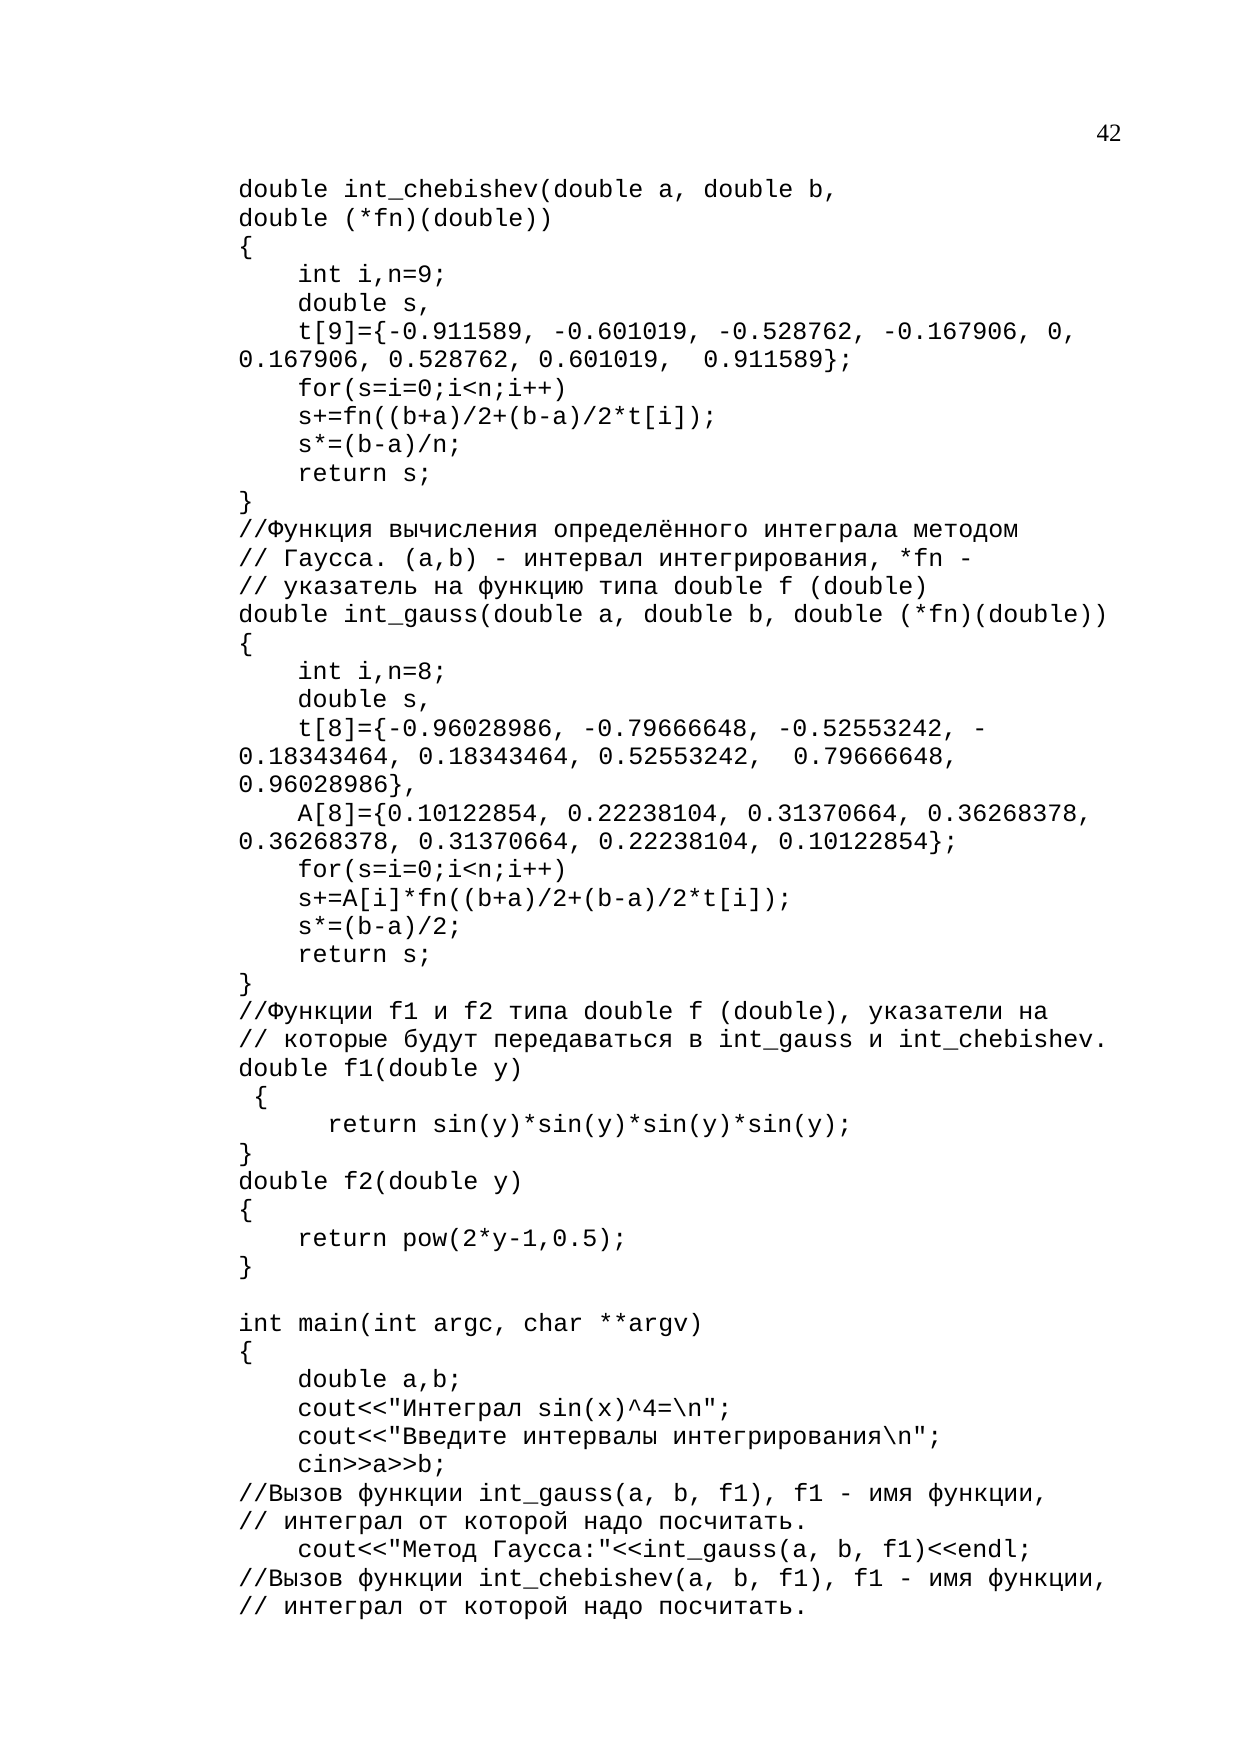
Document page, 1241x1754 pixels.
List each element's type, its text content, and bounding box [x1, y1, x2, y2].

text double (*fn)(double)) [238, 205, 1121, 234]
text double int_gauss(double a, double b, double (*fn)(double)) [238, 602, 1121, 630]
text double f2(double y) [238, 1169, 1121, 1197]
text double int_chebishev(double a, double b, [238, 177, 1121, 205]
text // Гаусса. (a,b) - интервал интегрирования, *fn - [238, 545, 1121, 574]
text cout<<"Интеграл sin(x)^4=\n"; [238, 1395, 1121, 1424]
text double a,b; [238, 1367, 1121, 1395]
text int i,n=8; [238, 659, 1121, 687]
text return s; [238, 942, 1121, 970]
text //Вызов функции int_gauss(a, b, f1), f1 - имя функции, [238, 1480, 1121, 1509]
text // которые будут передаваться в int_gauss и int_chebishev. [238, 1027, 1121, 1055]
text return pow(2*y-1,0.5); [238, 1225, 1121, 1254]
text // указатель на функцию типа double f (double) [238, 574, 1121, 602]
text { [238, 1197, 1121, 1225]
text int main(int argc, char **argv) [238, 1310, 1121, 1339]
text //Функция вычисления определённого интеграла методом [238, 517, 1121, 545]
text double s, [238, 687, 1121, 715]
text { [238, 1339, 1121, 1367]
text cout<<"Метод Гаусса:"<<int_gauss(a, b, f1)<<endl; [238, 1537, 1121, 1565]
text t[9]={-0.911589, -0.601019, -0.528762, -0.167906, 0, 0.167906, 0.528762, 0.601019, 0.911589}; [238, 319, 1121, 375]
text { [238, 630, 1121, 659]
text double f1(double y) [238, 1055, 1121, 1084]
text double s, [238, 290, 1121, 319]
text // интеграл от которой надо посчитать. [238, 1594, 1121, 1622]
text s+=fn((b+a)/2+(b-a)/2*t[i]); [238, 404, 1121, 432]
text t[8]={-0.96028986, -0.79666648, -0.52553242, -0.18343464, 0.18343464, 0.52553242, 0.79666648, 0.96028986}, [238, 715, 1121, 800]
text for(s=i=0;i<n;i++) [238, 857, 1121, 885]
text } [238, 970, 1121, 999]
text } [238, 1254, 1121, 1282]
text // интеграл от которой надо посчитать. [238, 1509, 1121, 1537]
text return s; [238, 460, 1121, 489]
text } [238, 489, 1121, 517]
text s+=A[i]*fn((b+a)/2+(b-a)/2*t[i]); [238, 885, 1121, 914]
text A[8]={0.10122854, 0.22238104, 0.31370664, 0.36268378, 0.36268378, 0.31370664, 0.22238104, 0.10122854}; [238, 800, 1121, 857]
text } [238, 1140, 1121, 1169]
text int i,n=9; [238, 262, 1121, 290]
text s*=(b-a)/2; [238, 914, 1121, 942]
text //Функции f1 и f2 типа double f (double), указатели на [238, 999, 1121, 1027]
text cin>>a>>b; [238, 1452, 1121, 1480]
text { [238, 234, 1121, 262]
text s*=(b-a)/n; [238, 432, 1121, 460]
text //Вызов функции int_chebishev(a, b, f1), f1 - имя функции, [238, 1565, 1121, 1594]
text { [238, 1084, 1121, 1112]
text return sin(y)*sin(y)*sin(y)*sin(y); [238, 1112, 1121, 1140]
text cout<<"Введите интервалы интегрирования\n"; [238, 1424, 1121, 1452]
text for(s=i=0;i<n;i++) [238, 375, 1121, 404]
